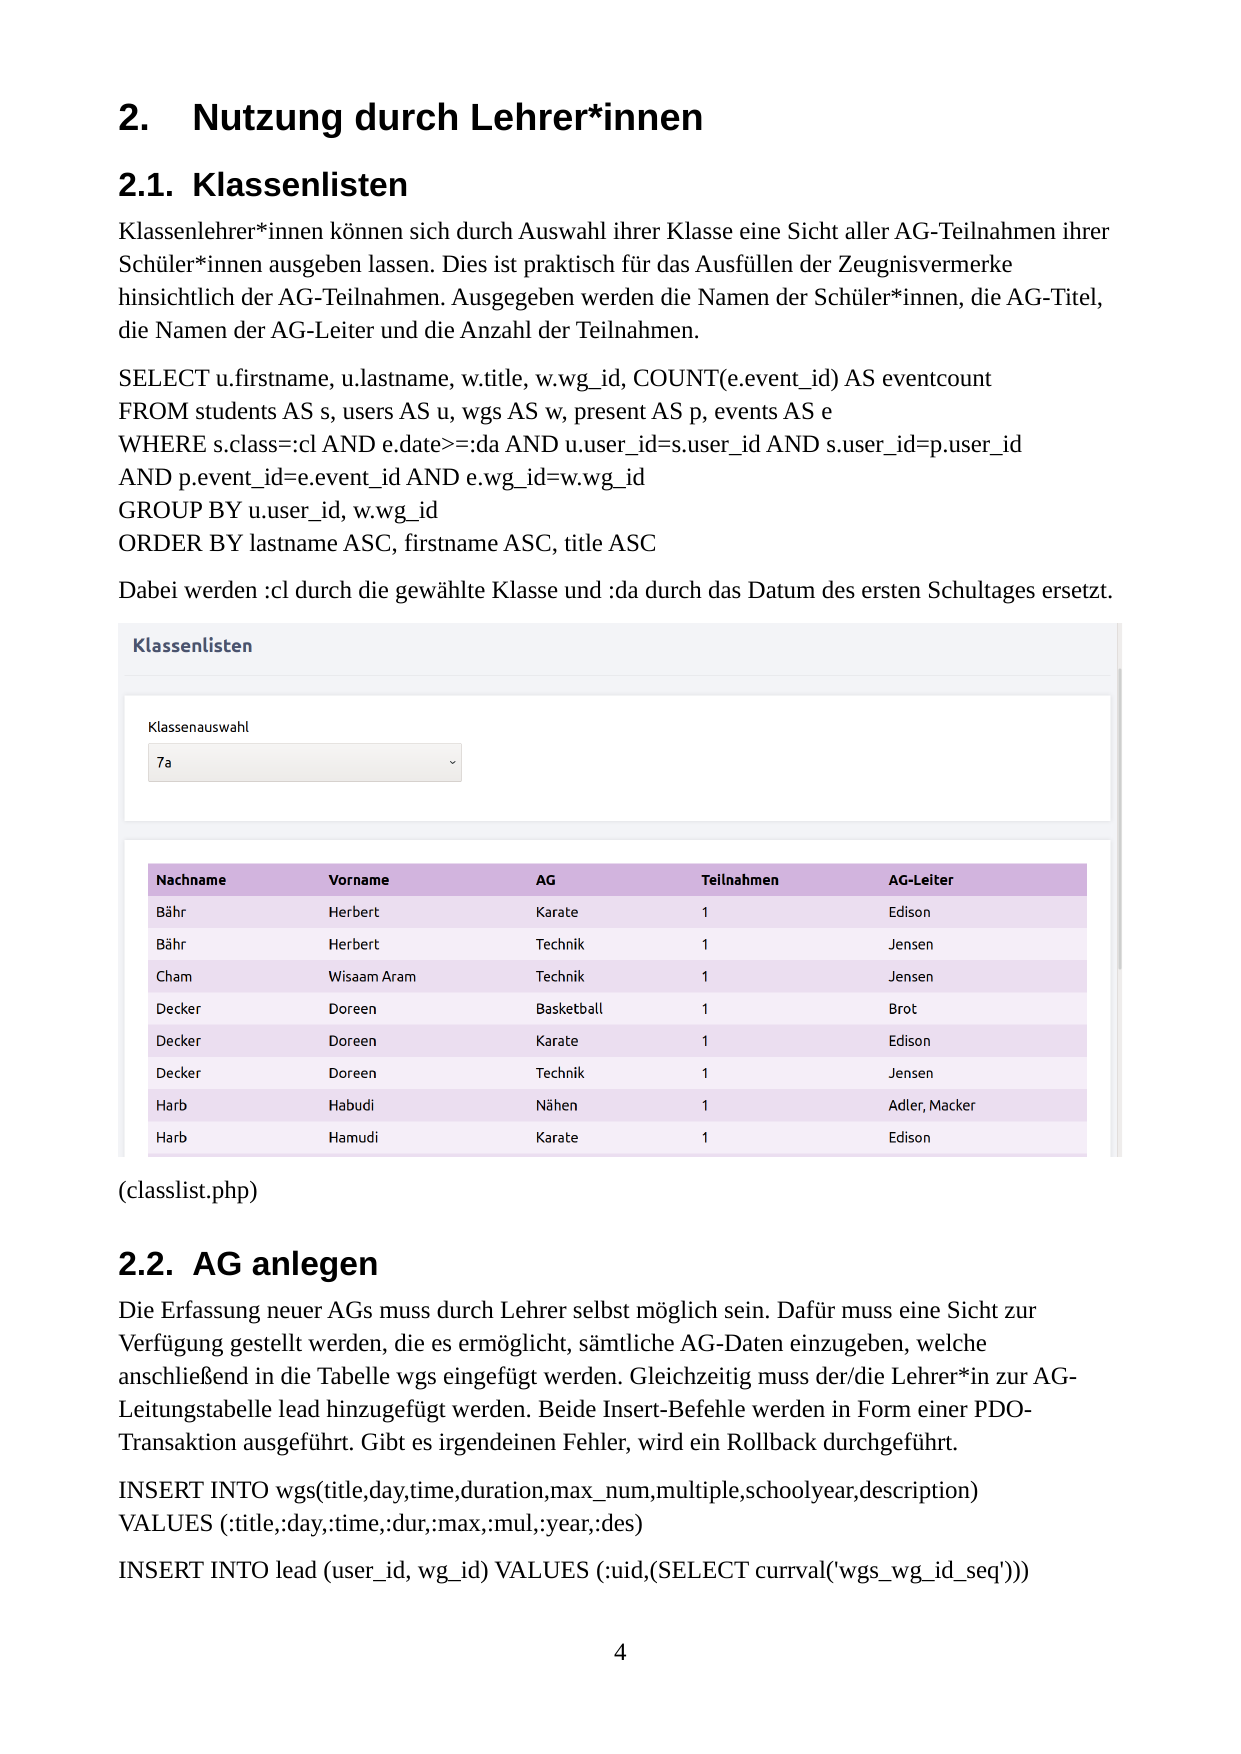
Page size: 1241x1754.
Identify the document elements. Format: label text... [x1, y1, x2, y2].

subtitle Klassenlisten [118, 165, 1122, 203]
text Dabei werden :cl durch die gewählte Klasse und :da durch das Datum des ersten Schultages ersetzt. [118, 575, 1122, 604]
subtitle Nutzung durch Lehrer*innen [118, 94, 1122, 138]
text (classlist.php) [118, 1175, 1122, 1204]
text INSERT INTO lead (user_id, wg_id) VALUES (:uid,(SELECT currval('wgs_wg_id_seq'))) [118, 1555, 1122, 1584]
picture [118, 623, 1123, 1157]
text INSERT INTO wgs(title,day,time,duration,max_num,multiple,schoolyear,description) VALUES (:title,:day,:time,:dur,:max,:mul,:year,:des) [118, 1475, 1122, 1536]
text SELECT u.firstname, u.lastname, w.title, w.wg_id, COUNT(e.event_id) AS eventcount FROM students AS s, users AS u, wgs AS w, present AS p, events AS e WHERE s.class=:cl AND e.date>=:da AND u.user_id=s.user_id AND s.user_id=p.user_id AND p.event_id=e.event_id AND e.wg_id=w.wg_id GROUP BY u.user_id, w.wg_id ORDER BY lastname ASC, firstname ASC, title ASC [118, 363, 1122, 557]
subtitle AG anlegen [118, 1244, 1122, 1282]
text Klassenlehrer*innen können sich durch Auswahl ihrer Klasse eine Sicht aller AG-Teilnahmen ihrer Schüler*innen ausgeben lassen. Dies ist praktisch für das Ausfüllen der Zeugnisvermerke hinsichtlich der AG-Teilnahmen. Ausgegeben werden die Namen der Schüler*innen, die AG-Titel, die Namen der AG-Leiter und die Anzahl der Teilnahmen. [118, 216, 1122, 344]
text Die Erfassung neuer AGs muss durch Lehrer selbst möglich sein. Dafür muss eine Sicht zur Verfügung gestellt werden, die es ermöglicht, sämtliche AG-Daten einzugeben, welche anschließend in die Tabelle wgs eingefügt werden. Gleichzeitig muss der/die Lehrer*in zur AG-Leitungstabelle lead hinzugefügt werden. Beide Insert-Befehle werden in Form einer PDO-Transaktion ausgeführt. Gibt es irgendeinen Fehler, wird ein Rollback durchgeführt. [118, 1295, 1122, 1456]
